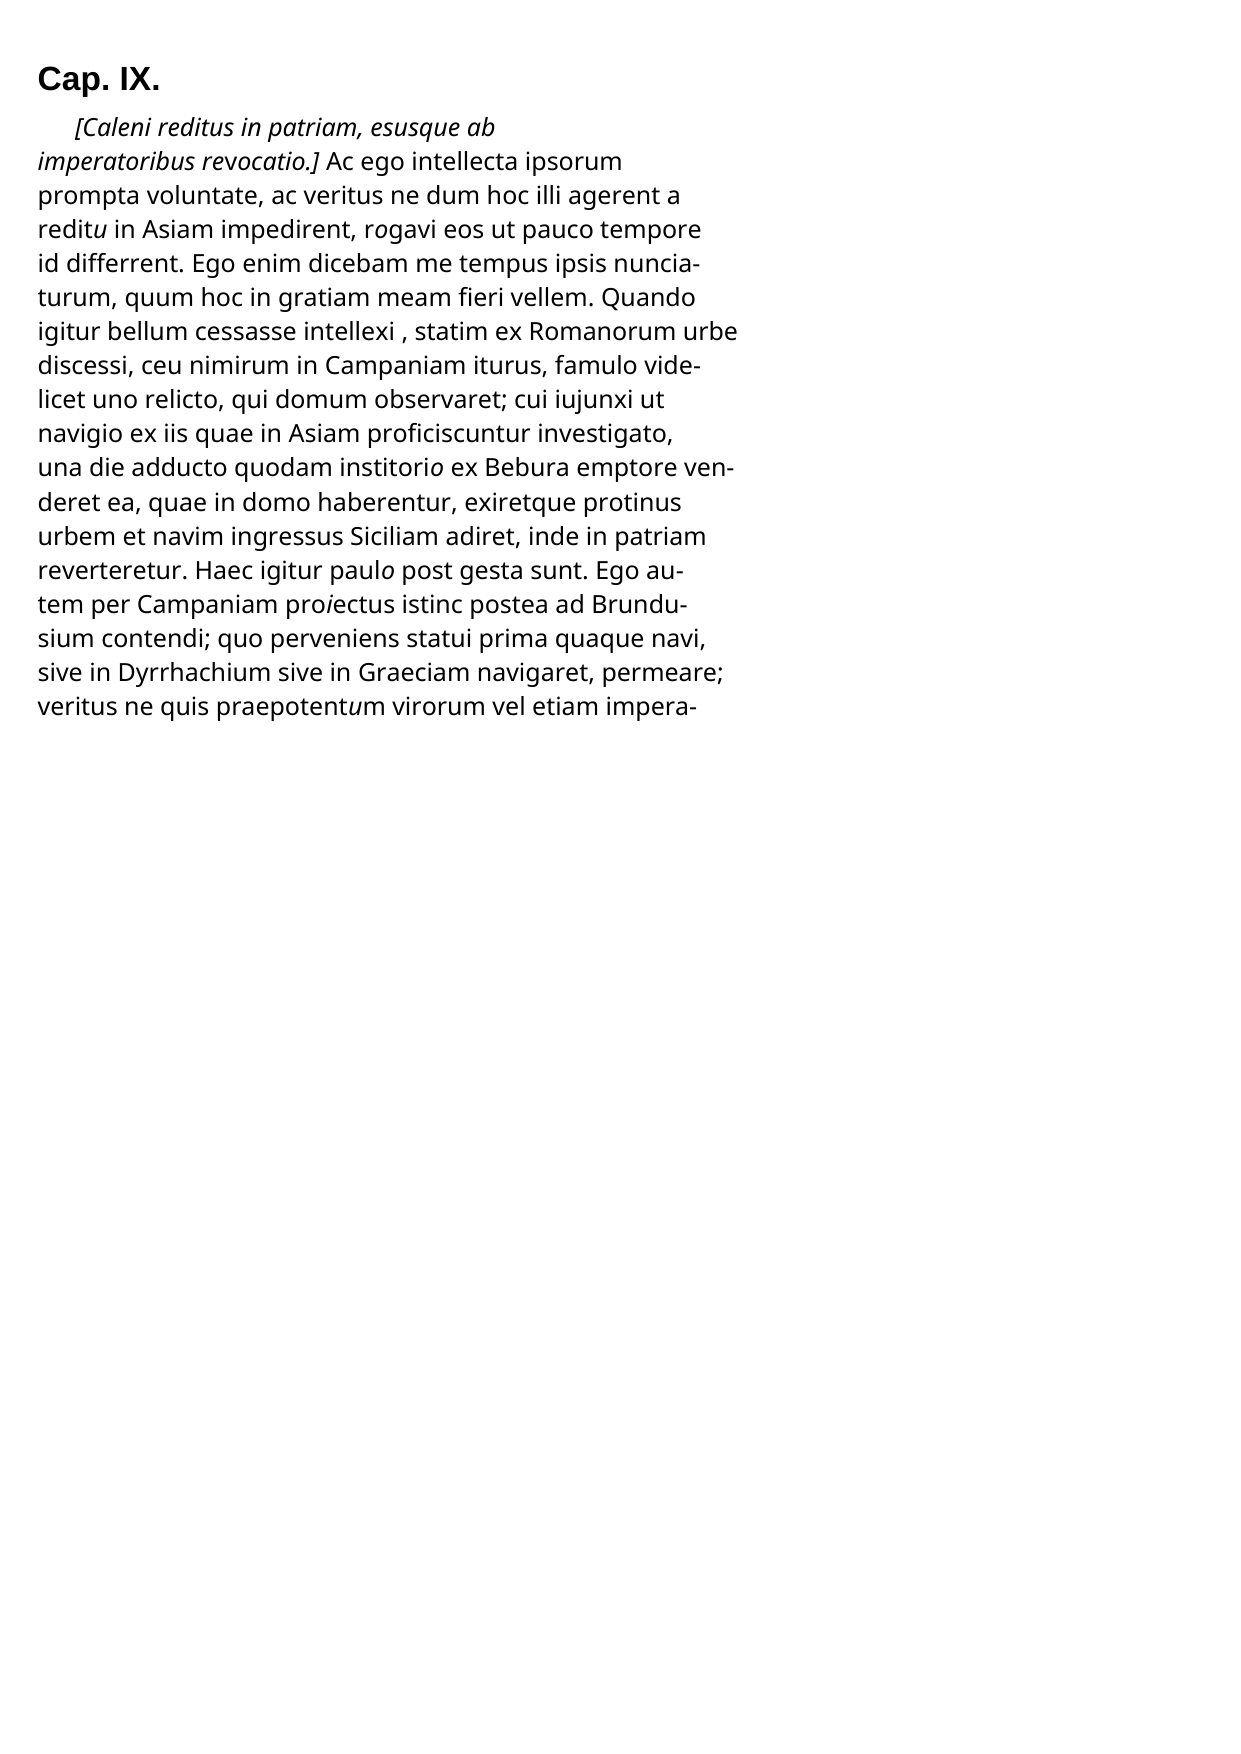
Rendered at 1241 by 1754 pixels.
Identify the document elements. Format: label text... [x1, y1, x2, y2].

subtitle Cap. IX. [37, 58, 1203, 97]
text [Caleni reditus in patriam, esusque ab imperatoribus revocatio.] Ac ego intellecta ipsorum prompta voluntate, ac veritus ne dum hoc illi agerent a reditu in Asiam impedirent, rogavi eos ut pauco tempore id differrent. Ego enim dicebam me tempus ipsis nuncia- turum, quum hoc in gratiam meam fieri vellem. Quando igitur bellum cessasse intellexi , statim ex Romanorum urbe discessi, ceu nimirum in Campaniam iturus, famulo vide- licet uno relicto, qui domum observaret; cui iujunxi ut navigio ex iis quae in Asiam proficiscuntur investigato, una die adducto quodam institorio ex Bebura emptore ven- deret ea, quae in domo haberentur, exiretque protinus urbem et navim ingressus Siciliam adiret, inde in patriam reverteretur. Haec igitur paulo post gesta sunt. Ego au- tem per Campaniam proiectus istinc postea ad Brundu- sium contendi; quo perveniens statui prima quaque navi, sive in Dyrrhachium sive in Graeciam navigaret, permeare; veritus ne quis praepotentum virorum vel etiam impera- [37, 109, 1203, 723]
